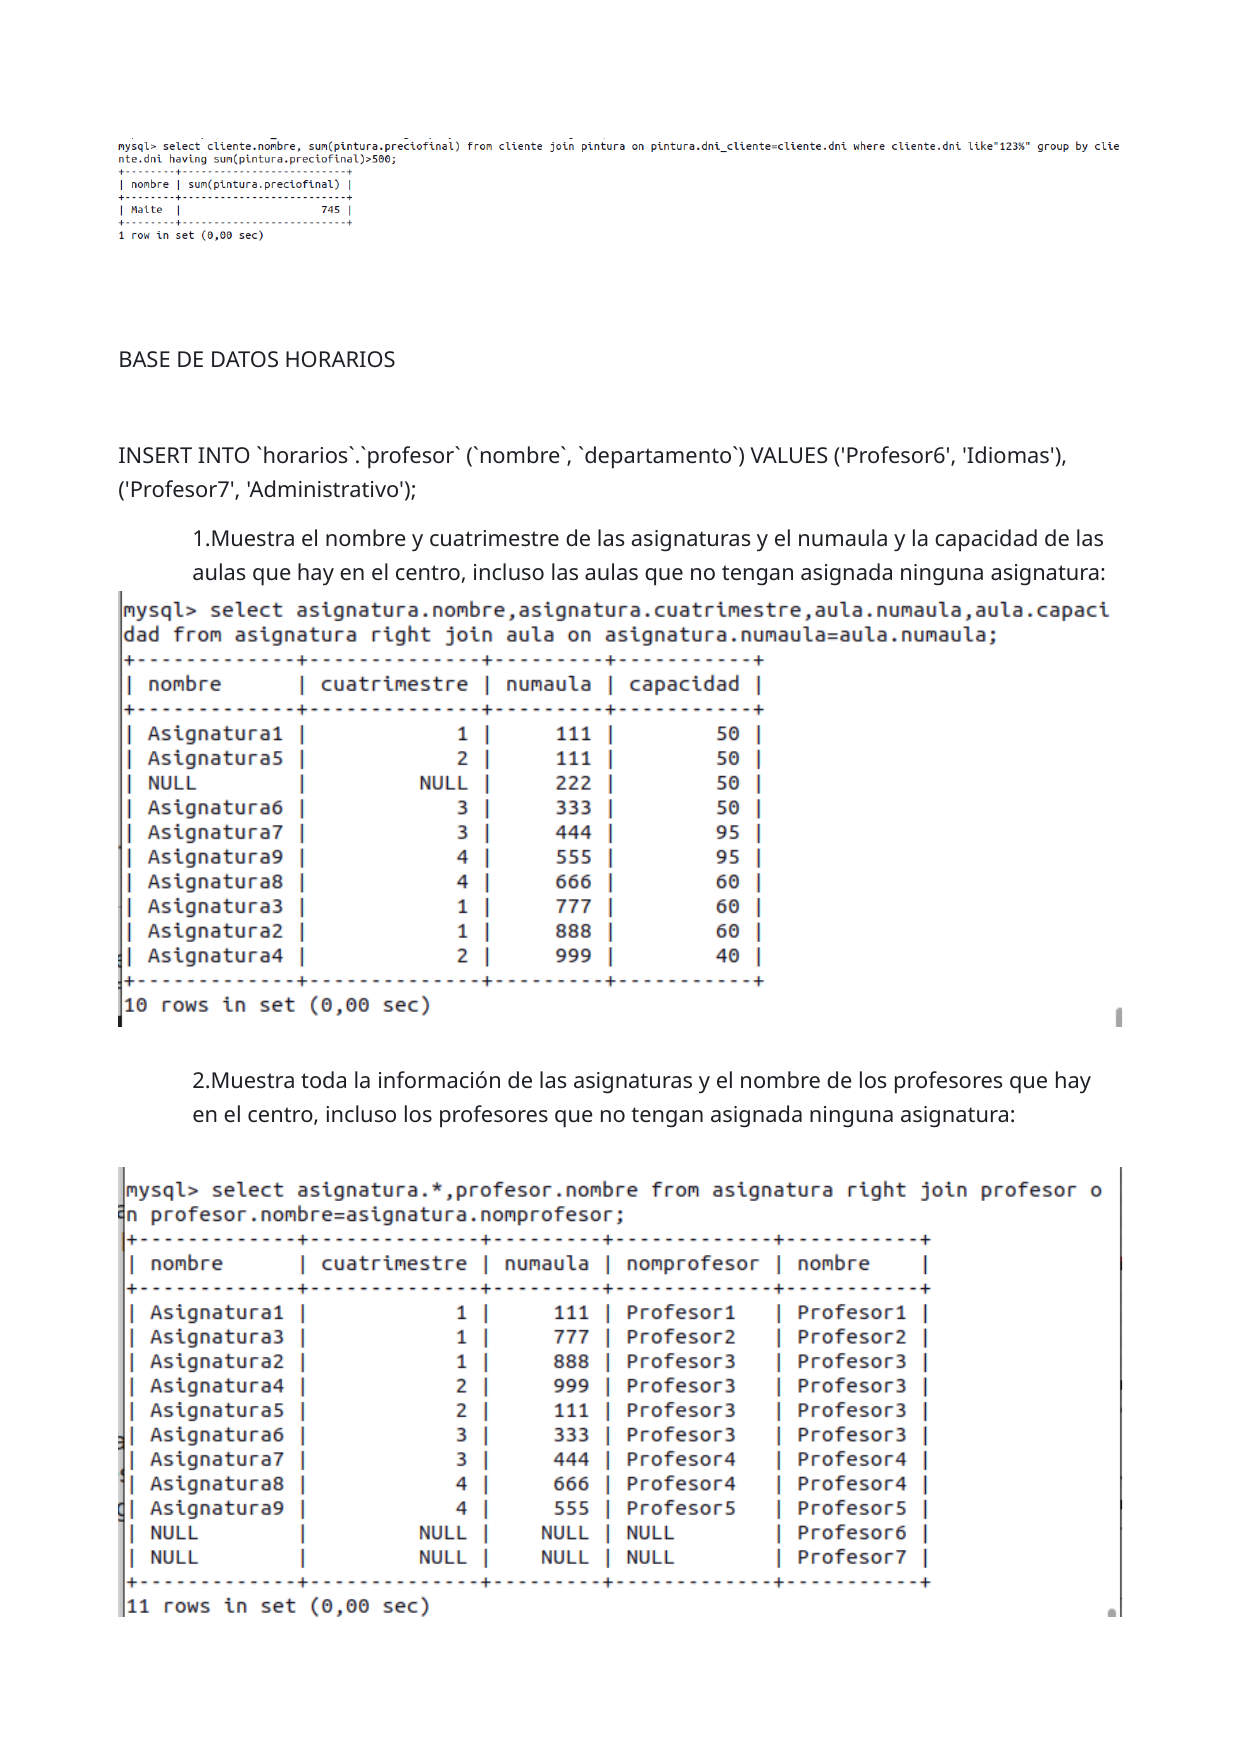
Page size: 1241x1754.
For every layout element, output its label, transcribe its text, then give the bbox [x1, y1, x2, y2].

picture [118, 591, 1123, 1027]
picture [118, 1167, 1123, 1617]
text BASE DE DATOS HORARIOS [118, 343, 1122, 373]
text INSERT INTO `horarios`.`profesor` (`nombre`, `departamento`) VALUES ('Profesor6', 'Idiomas'), ('Profesor7', 'Administrativo'); [118, 440, 1122, 504]
picture [118, 138, 1123, 244]
list Muestra el nombre y cuatrimestre de las asignaturas y el numaula y la capacidad de las aulas que hay en el centro, incluso las aulas que no tengan asignada ninguna asignatura: [118, 523, 1122, 587]
list Muestra toda la información de las asignaturas y el nombre de los profesores que hay en el centro, incluso los profesores que no tengan asignada ninguna asignatura: [118, 1065, 1122, 1129]
